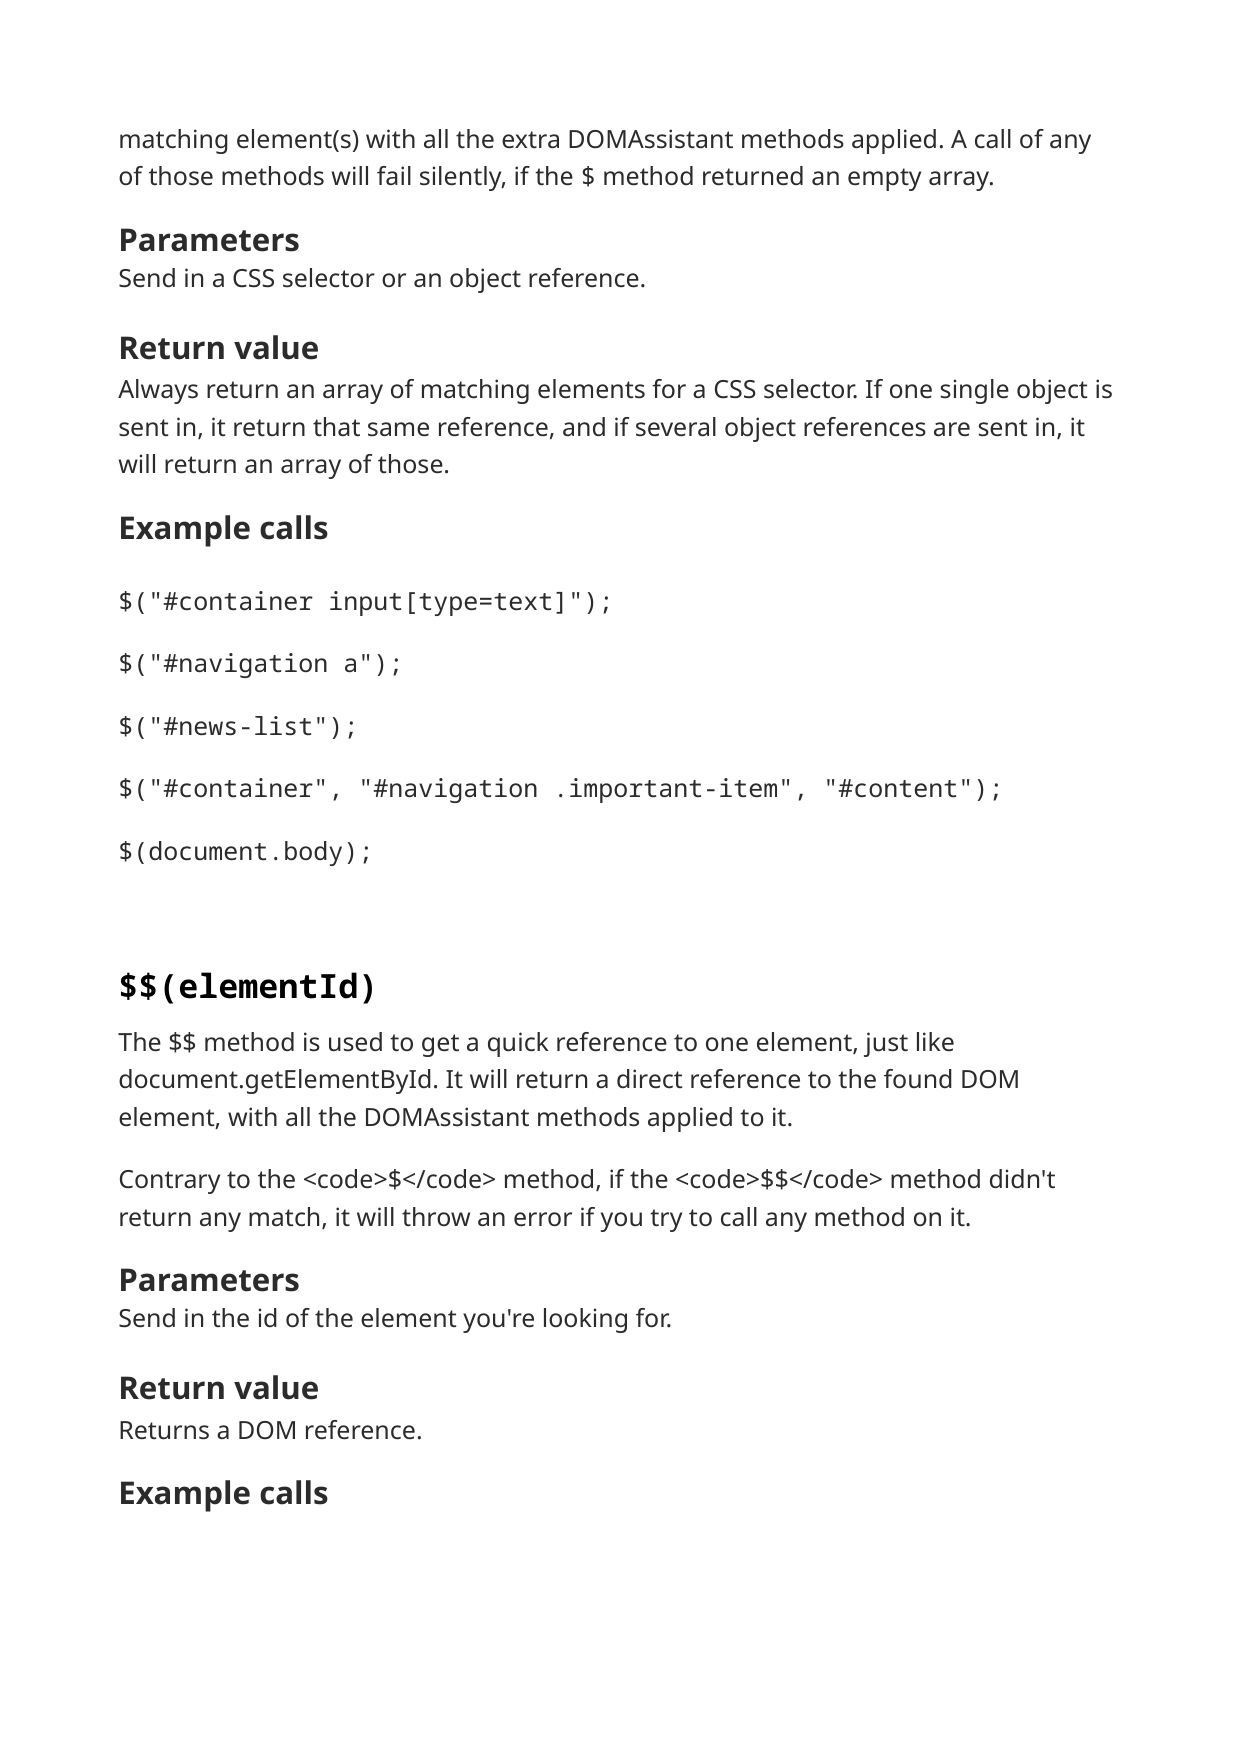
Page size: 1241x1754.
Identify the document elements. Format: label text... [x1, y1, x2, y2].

text matching element(s) with all the extra DOMAssistant methods applied. A call of any of those methods will fail silently, if the $ method returned an empty array. [118, 118, 1122, 193]
text $("#container", "#navigation .important-item", "#content"); [118, 767, 1122, 805]
text $("#navigation a"); [118, 642, 1122, 680]
text The $$ method is used to get a quick reference to one element, just like document.getElementById. It will return a direct reference to the found DOM element, with all the DOMAssistant methods applied to it. [118, 1021, 1122, 1133]
text Parameters Send in a CSS selector or an object reference. [118, 218, 1122, 295]
text Return value Returns a DOM reference. [118, 1366, 1122, 1446]
text Return value Always return an array of matching elements for a CSS selector. If one single object is sent in, it return that same reference, and if several object references are sent in, it will return an array of those. [118, 326, 1122, 481]
text Example calls [118, 506, 1122, 549]
text Parameters Send in the id of the element you're looking for. [118, 1258, 1122, 1335]
text Example calls [118, 1471, 1122, 1514]
text Contrary to the <code>$</code> method, if the <code>$$</code> method didn't return any match, it will throw an error if you try to call any method on it. [118, 1158, 1122, 1233]
text $(document.body); [118, 830, 1122, 867]
text $("#news-list"); [118, 705, 1122, 742]
subtitle $$(elementId) [118, 917, 1122, 1008]
text $("#container input[type=text]"); [118, 580, 1122, 617]
